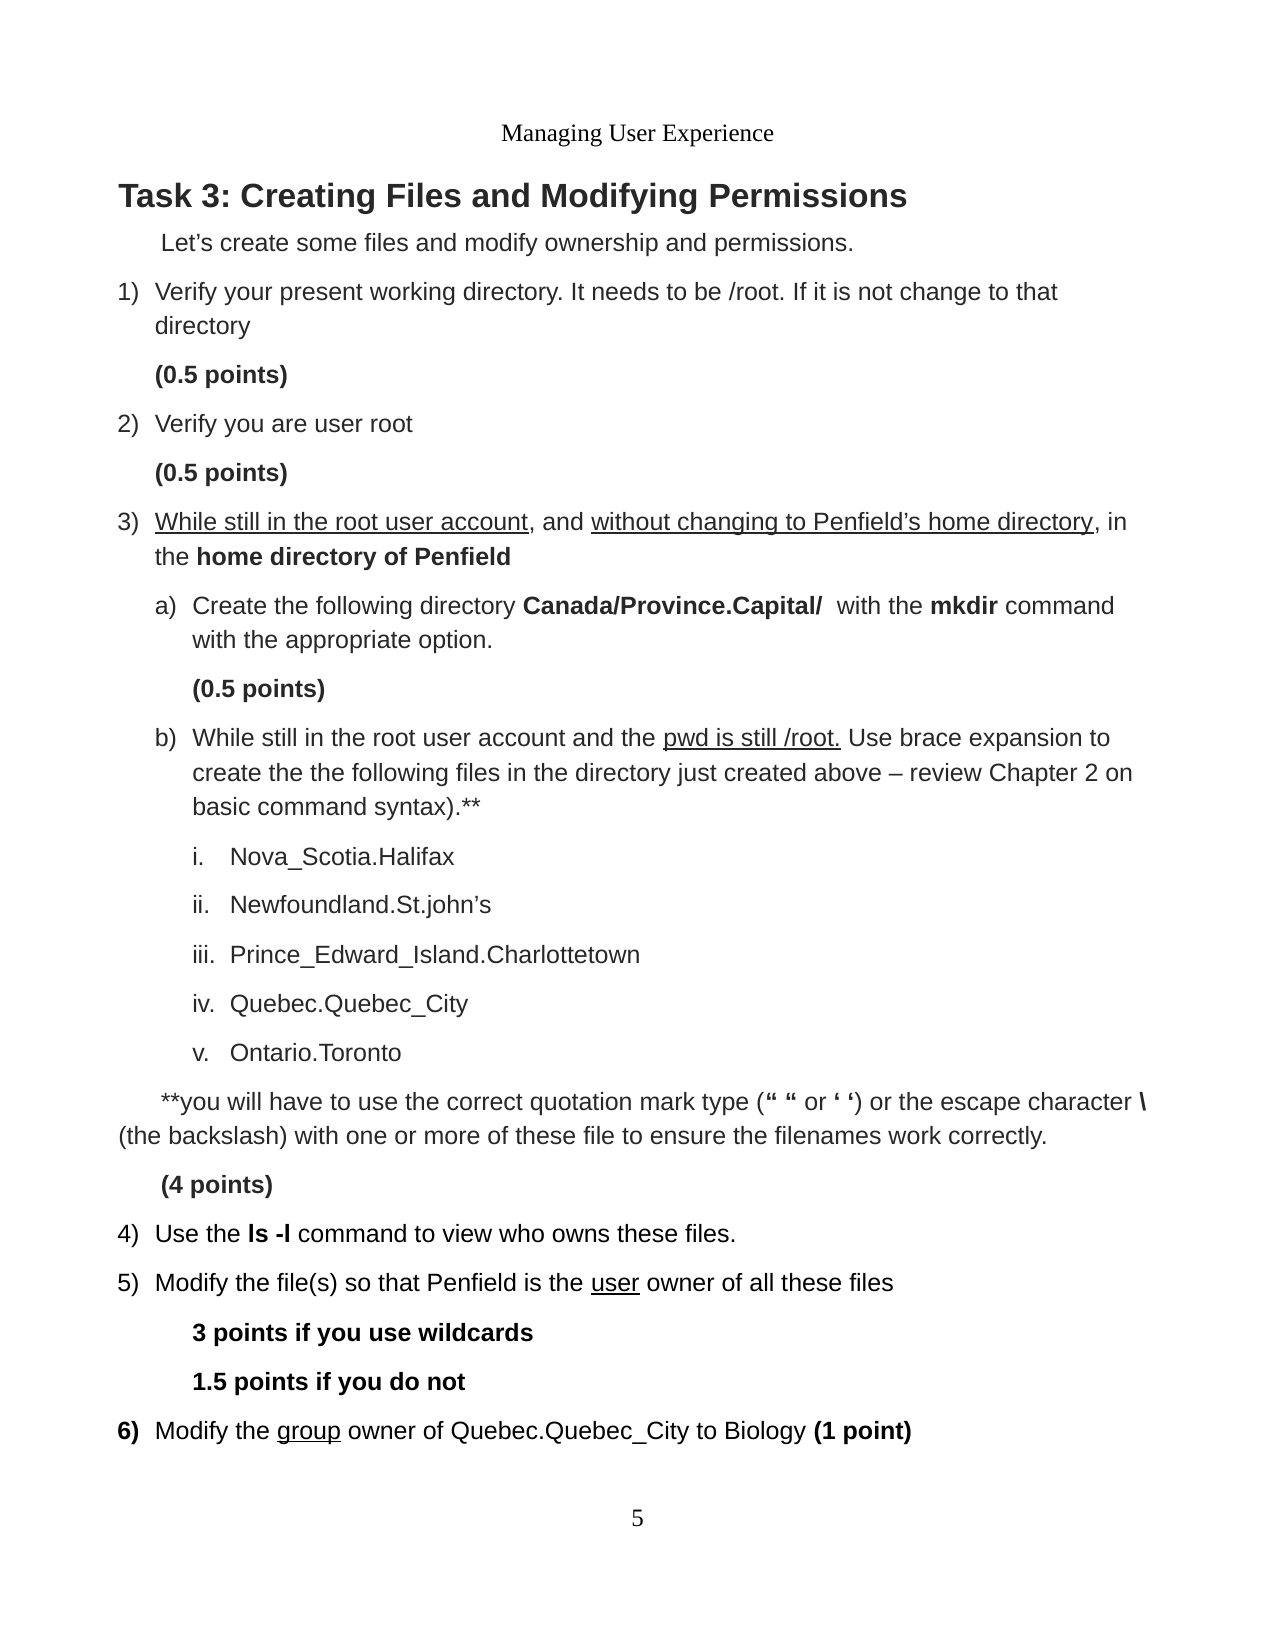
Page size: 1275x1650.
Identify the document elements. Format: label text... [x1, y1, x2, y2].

subtitle Task 3: Creating Files and Modifying Permissions [118, 176, 1157, 215]
list Newfoundland.St.john’s [192, 891, 1157, 919]
list While still in the root user account and the pwd is still /root. Use brace expansion to create the the following files in the directory just created above – review Chapter 2 on basic command syntax).** [154, 723, 1157, 821]
list (0.5 points) [117, 458, 1157, 487]
list Verify your present working directory. It needs to be /root. If it is not change to that directory [117, 277, 1157, 340]
text **you will have to use the correct quotation mark type (“ “ or ‘ ‘) or the escape character \ (the backslash) with one or more of these file to ensure the filenames work correctly. [118, 1087, 1157, 1150]
list Use the ls -l command to view who owns these files. [117, 1219, 1157, 1248]
list Create the following directory Canada/Province.Capital/ with the mkdir command with the appropriate option. [154, 591, 1157, 654]
list 1.5 points if you do not [154, 1367, 1157, 1395]
list Quebec.Quebec_City [192, 989, 1157, 1017]
list Verify you are user root [117, 409, 1157, 438]
list (0.5 points) [117, 360, 1157, 389]
list While still in the root user account, and without changing to Penfield’s home directory, in the home directory of Penfield [117, 507, 1157, 571]
list Prince_Edward_Island.Charlottetown [192, 939, 1157, 968]
list (0.5 points) [154, 674, 1157, 703]
list Modify the group owner of Quebec.Quebec_City to Biology (1 point) [117, 1416, 1157, 1444]
list 3 points if you use wildcards [154, 1317, 1157, 1346]
text Let’s create some files and modify ownership and permissions. [118, 227, 1157, 256]
list Nova_Scotia.Halifax [192, 841, 1157, 870]
list Modify the file(s) so that Penfield is the user owner of all these files [117, 1268, 1157, 1297]
text (4 points) [118, 1170, 1157, 1199]
list Ontario.Toronto [192, 1038, 1157, 1066]
